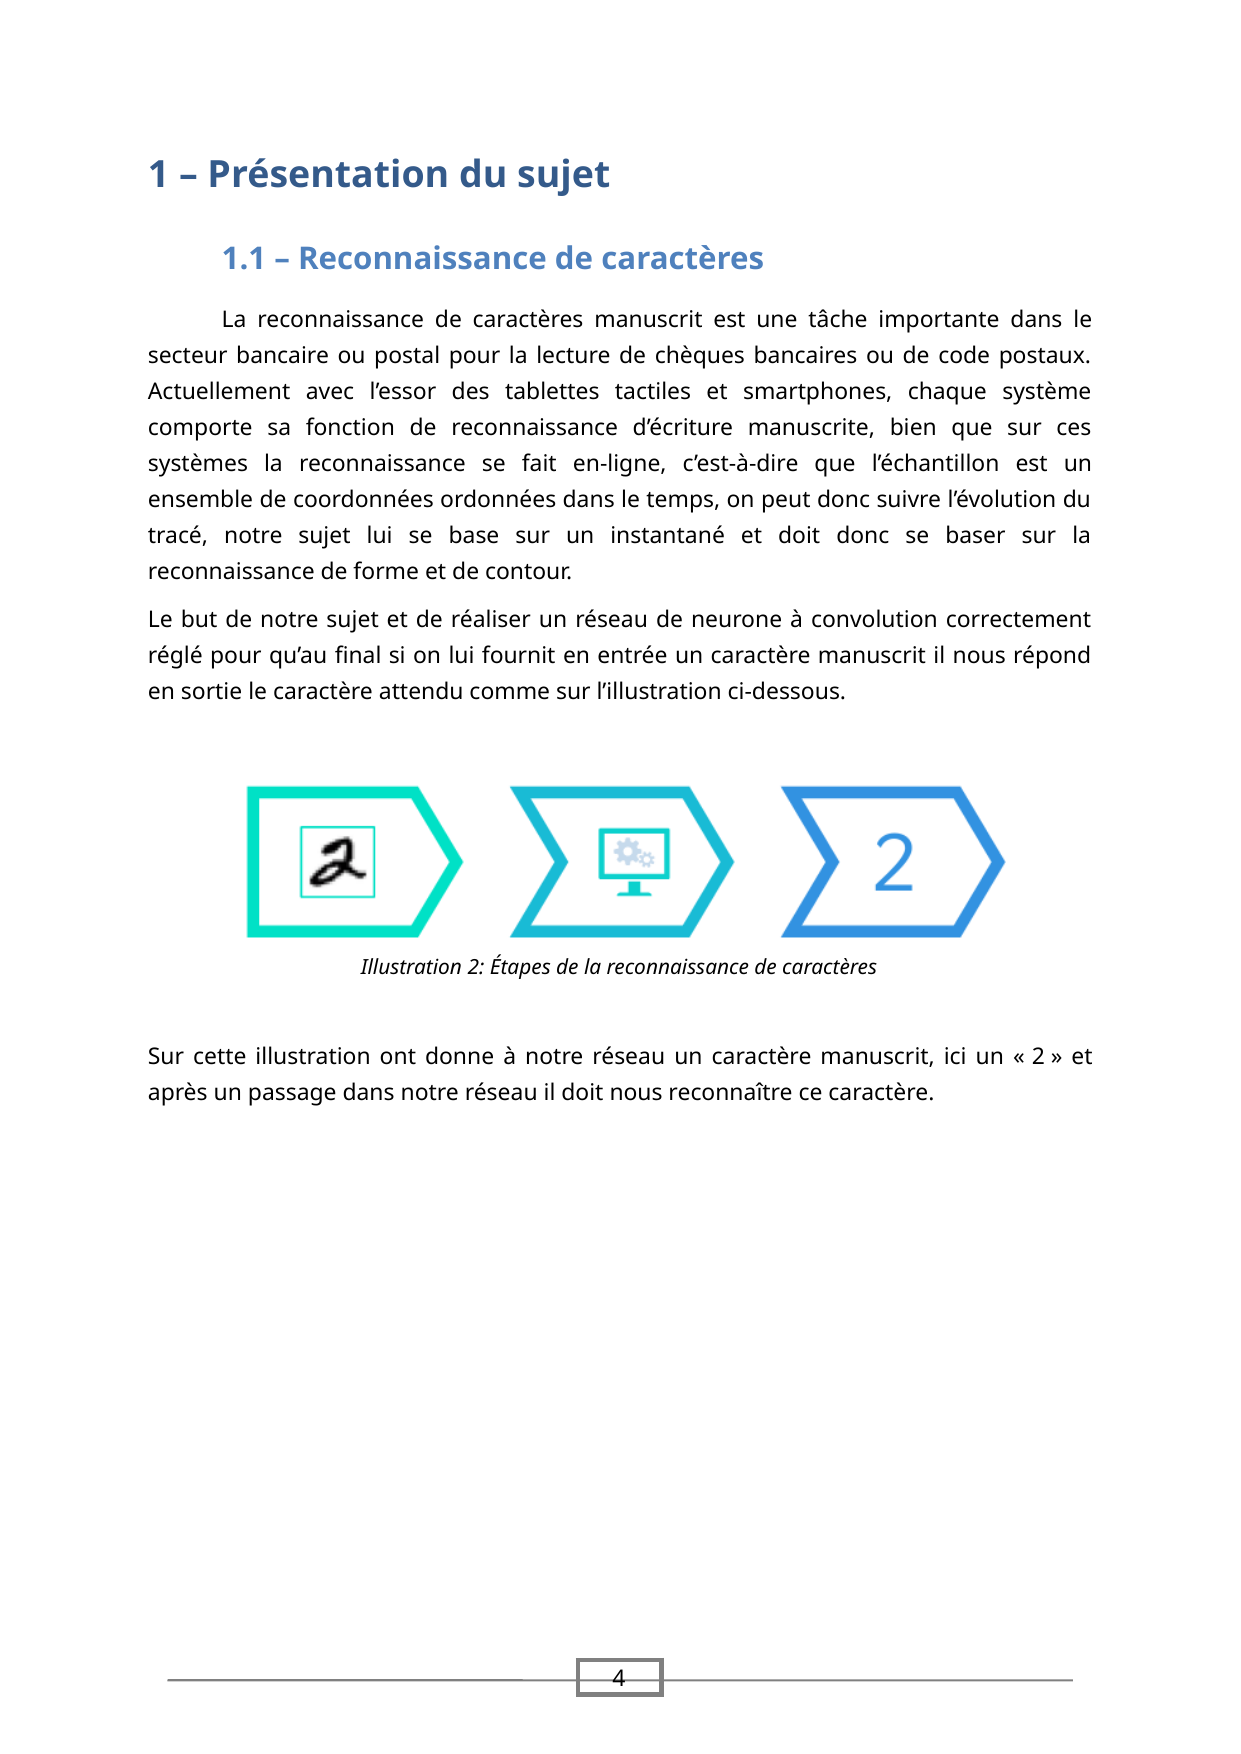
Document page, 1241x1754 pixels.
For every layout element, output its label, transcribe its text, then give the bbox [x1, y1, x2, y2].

subtitle 1 – Présentation du sujet [148, 148, 1093, 199]
picture [224, 778, 1016, 949]
text Sur cette illustration ont donne à notre réseau un caractère manuscrit, ici un « 2 » et après un passage dans notre réseau il doit nous reconnaître ce caractère. [148, 1039, 1093, 1107]
text La reconnaissance de caractères manuscrit est une tâche importante dans le secteur bancaire ou postal pour la lecture de chèques bancaires ou de code postaux. Actuellement avec l’essor des tablettes tactiles et smartphones, chaque système comporte sa fonction de reconnaissance d’écriture manuscrite, bien que sur ces systèmes la reconnaissance se fait en-ligne, c’est-à-dire que l’échantillon est un ensemble de coordonnées ordonnées dans le temps, on peut donc suivre l’évolution du tracé, notre sujet lui se base sur un instantané et doit donc se baser sur la reconnaissance de forme et de contour. [148, 303, 1093, 586]
text Le but de notre sujet et de réaliser un réseau de neurone à convolution correctement réglé pour qu’au final si on lui fournit en entrée un caractère manuscrit il nous répond en sortie le caractère attendu comme sur l’illustration ci-dessous. [148, 603, 1093, 706]
subtitle Illustration 2: Étapes de la reconnaissance de caractères [224, 949, 1016, 981]
subtitle 1.1 – Reconnaissance de caractères [221, 236, 1093, 279]
